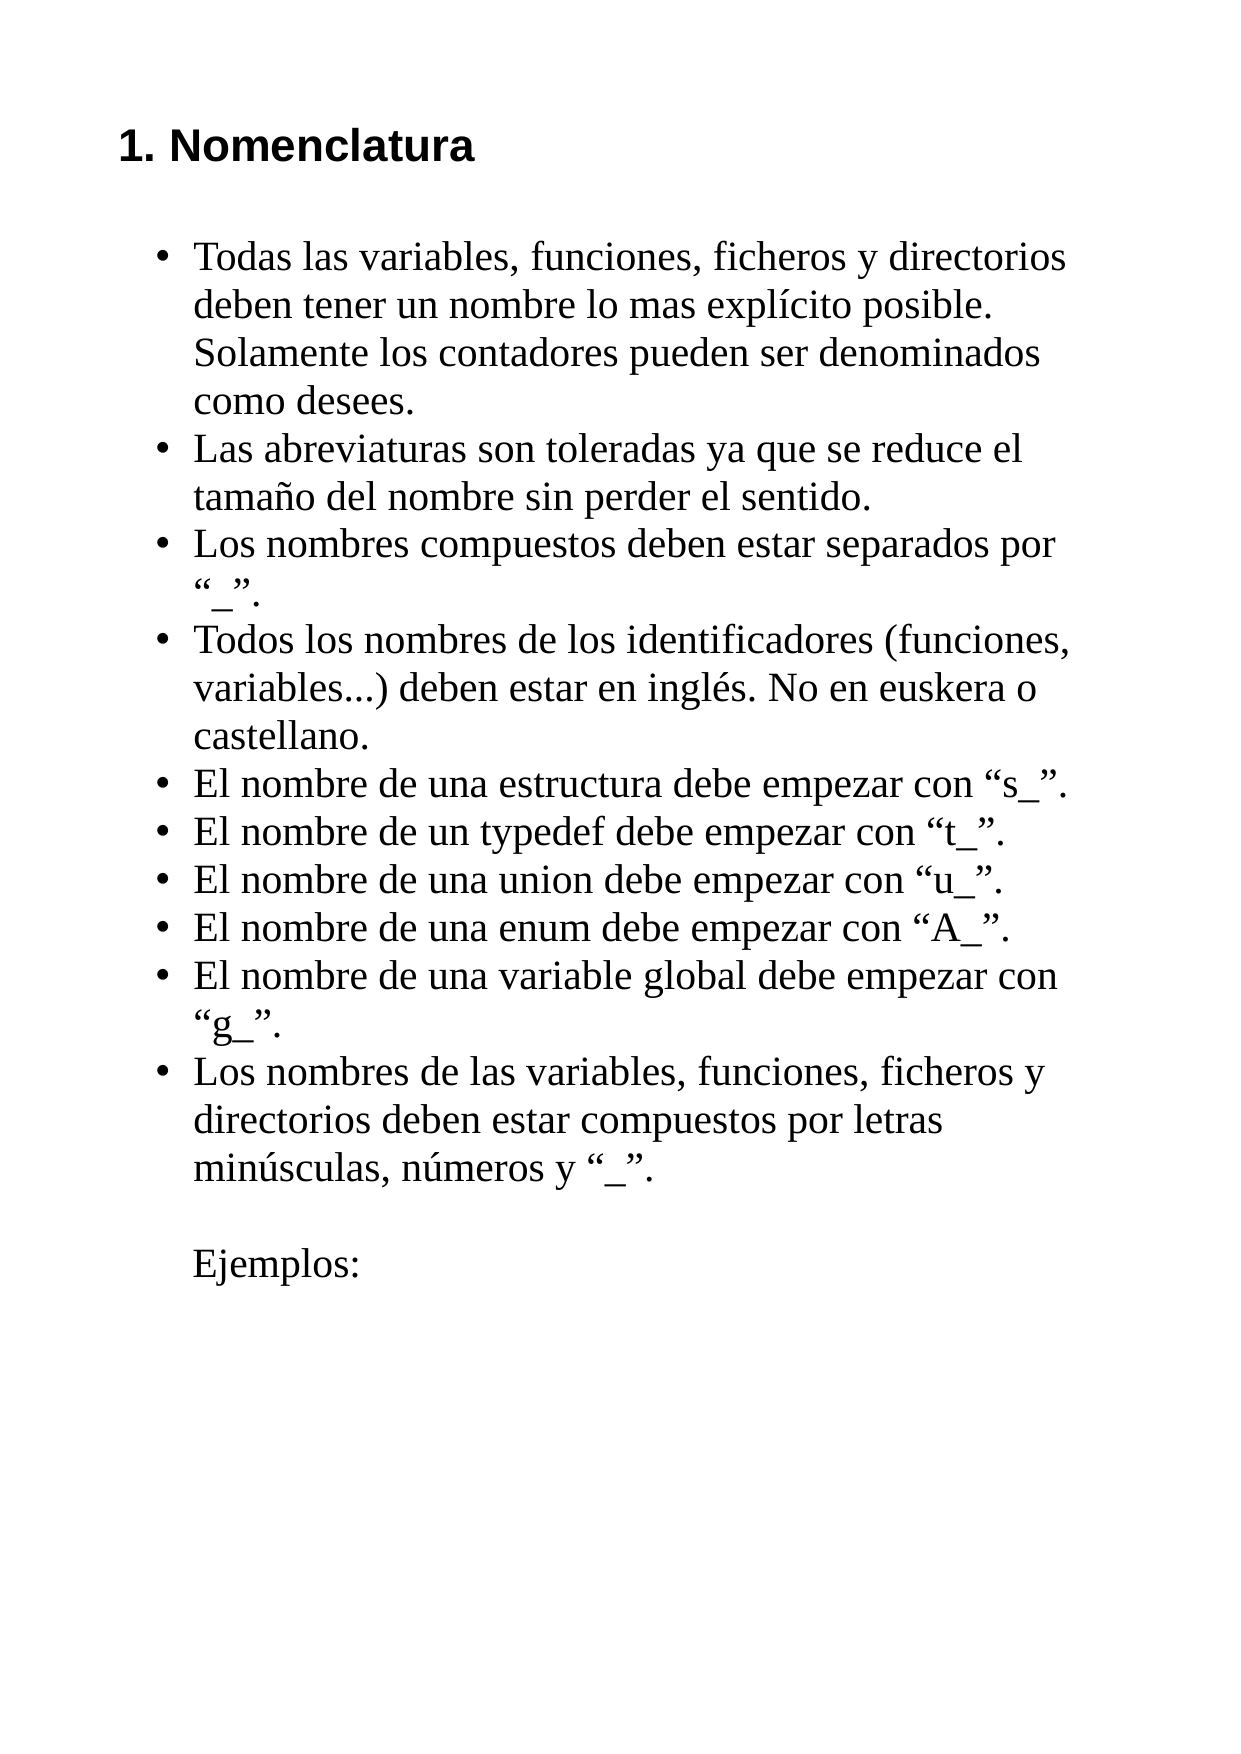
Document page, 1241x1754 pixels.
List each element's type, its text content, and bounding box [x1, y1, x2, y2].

list Todos los nombres de los identificadores (funciones, variables...) deben estar en inglés. No en euskera o castellano. [156, 615, 1122, 759]
list Las abreviaturas son toleradas ya que se reduce el tamaño del nombre sin perder el sentido. [156, 423, 1122, 519]
list El nombre de un typedef debe empezar con “t_”. [156, 807, 1122, 855]
list El nombre de una variable global debe empezar con “g_”. [156, 951, 1122, 1047]
list El nombre de una union debe empezar con “u_”. [156, 855, 1122, 903]
subtitle 1. Nomenclatura [118, 118, 1122, 171]
list El nombre de una estructura debe empezar con “s_”. [156, 759, 1122, 807]
list Los nombres de las variables, funciones, ficheros y directorios deben estar compuestos por letras minúsculas, números y “_”. [156, 1047, 1122, 1191]
list Los nombres compuestos deben estar separados por “_”. [156, 519, 1122, 615]
list El nombre de una enum debe empezar con “A_”. [156, 903, 1122, 951]
text Ejemplos: [118, 1238, 1122, 1286]
list Todas las variables, funciones, ficheros y directorios deben tener un nombre lo mas explícito posible. Solamente los contadores pueden ser denominados como desees. [156, 231, 1122, 423]
